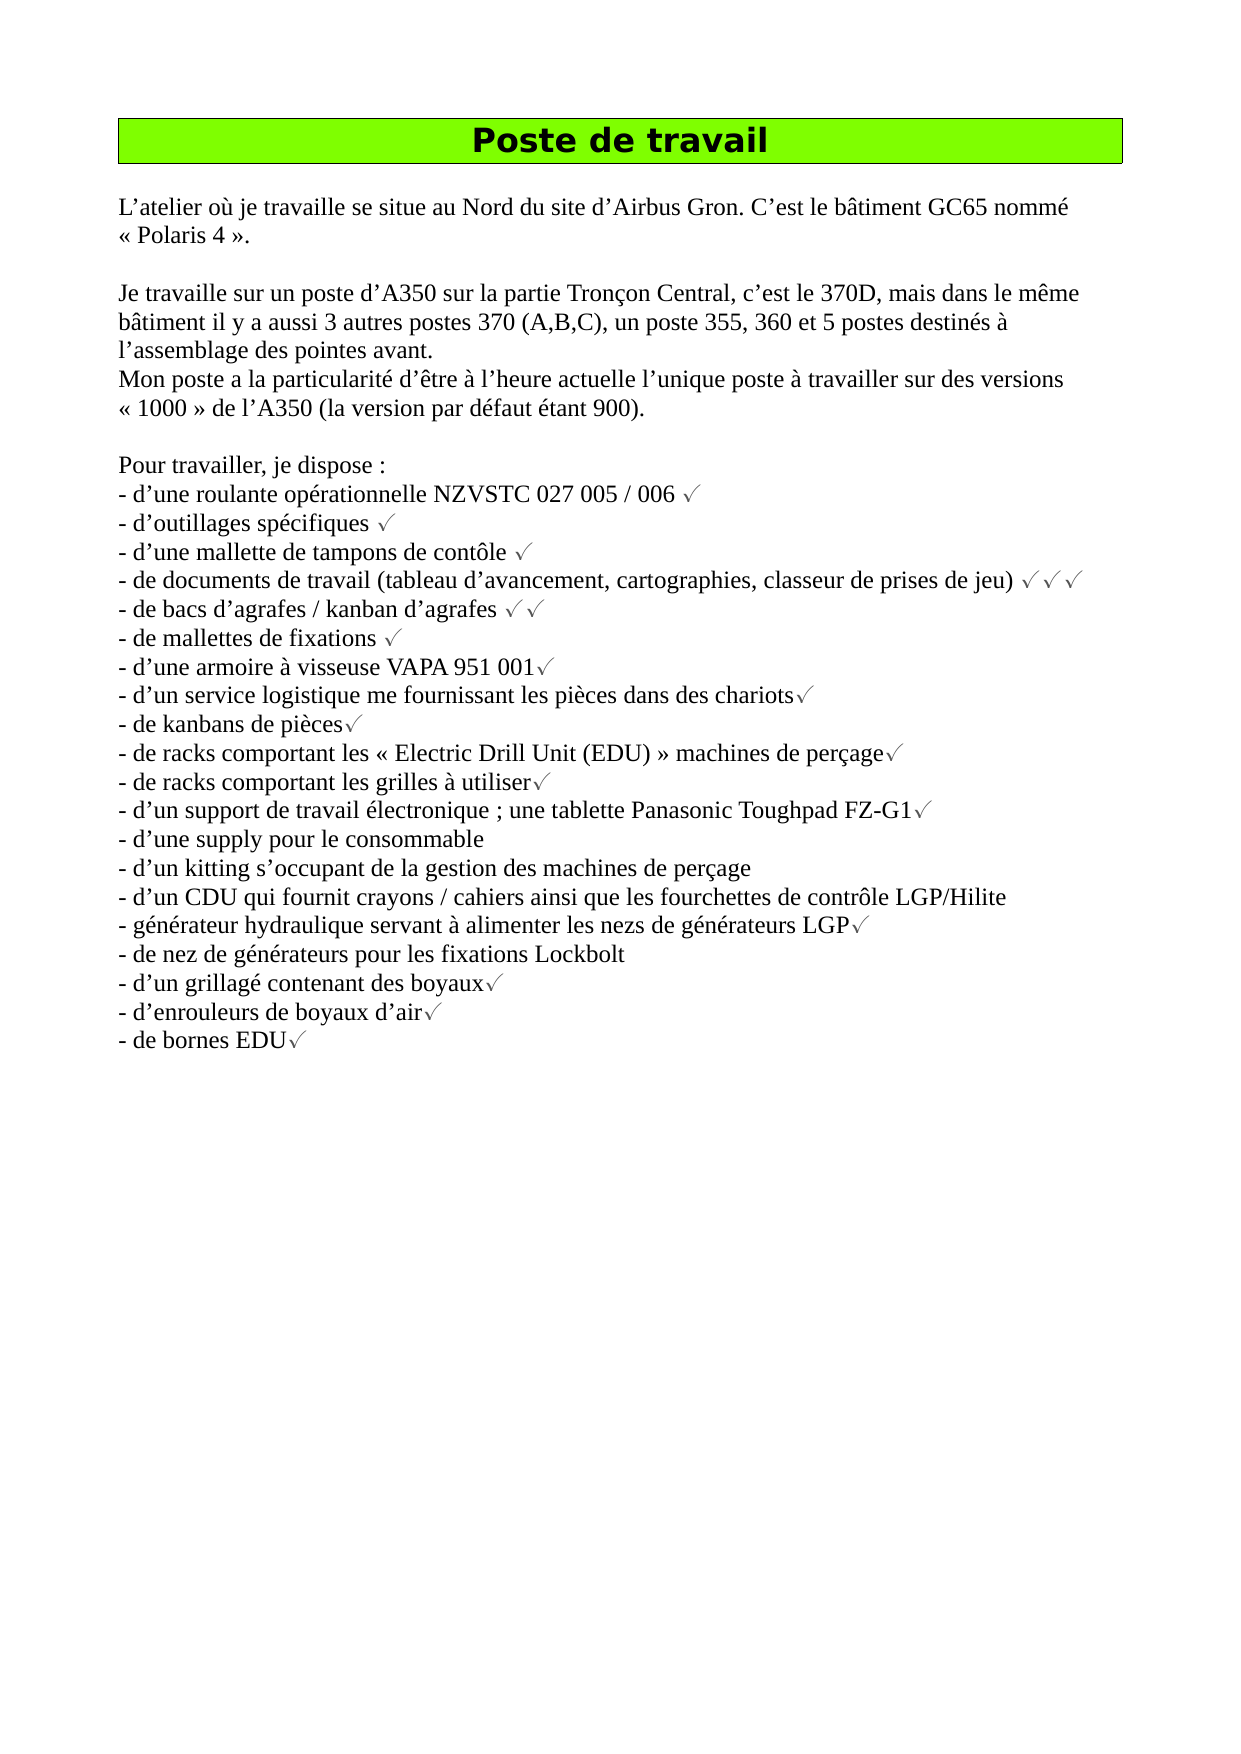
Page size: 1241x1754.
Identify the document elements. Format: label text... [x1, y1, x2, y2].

text - d’outillages spécifiques ✓ [118, 508, 1122, 537]
text - d’un kitting s’occupant de la gestion des machines de perçage [118, 853, 1122, 882]
text - d’enrouleurs de boyaux d’air✓ [118, 997, 1122, 1026]
text - de bacs d’agrafes / kanban d’agrafes ✓✓ [118, 594, 1122, 623]
text L’atelier où je travaille se situe au Nord du site d’Airbus Gron. C’est le bâtiment GC65 nommé « Polaris 4 ». [118, 192, 1122, 249]
text - d’une roulante opérationnelle NZVSTC 027 005 / 006 ✓ [118, 479, 1122, 508]
text Pour travailler, je dispose : [118, 451, 1122, 479]
text - d’une supply pour le consommable [118, 824, 1122, 853]
text - de kanbans de pièces✓ [118, 709, 1122, 738]
text Mon poste a la particularité d’être à l’heure actuelle l’unique poste à travailler sur des versions « 1000 » de l’A350 (la version par défaut étant 900). [118, 364, 1122, 422]
text Poste de travail [119, 119, 1122, 163]
text Je travaille sur un poste d’A350 sur la partie Tronçon Central, c’est le 370D, mais dans le même bâtiment il y a aussi 3 autres postes 370 (A,B,C), un poste 355, 360 et 5 postes destinés à l’assemblage des pointes avant. [118, 278, 1122, 364]
text - d’un support de travail électronique ; une tablette Panasonic Toughpad FZ-G1✓ [118, 796, 1122, 824]
text - d’un service logistique me fournissant les pièces dans des chariots✓ [118, 681, 1122, 709]
text - générateur hydraulique servant à alimenter les nezs de générateurs LGP✓ [118, 911, 1122, 939]
text - d’une armoire à visseuse VAPA 951 001✓ [118, 652, 1122, 681]
text - de nez de générateurs pour les fixations Lockbolt [118, 939, 1122, 968]
text - d’un CDU qui fournit crayons / cahiers ainsi que les fourchettes de contrôle LGP/Hilite [118, 882, 1122, 911]
text - de bornes EDU✓ [118, 1026, 1122, 1054]
text - de racks comportant les grilles à utiliser✓ [118, 767, 1122, 796]
text - de racks comportant les « Electric Drill Unit (EDU) » machines de perçage✓ [118, 738, 1122, 767]
text - de documents de travail (tableau d’avancement, cartographies, classeur de prises de jeu) ✓✓✓ [118, 566, 1122, 594]
text - d’une mallette de tampons de contôle ✓ [118, 537, 1122, 566]
text - de mallettes de fixations ✓ [118, 623, 1122, 652]
text - d’un grillagé contenant des boyaux✓ [118, 968, 1122, 997]
